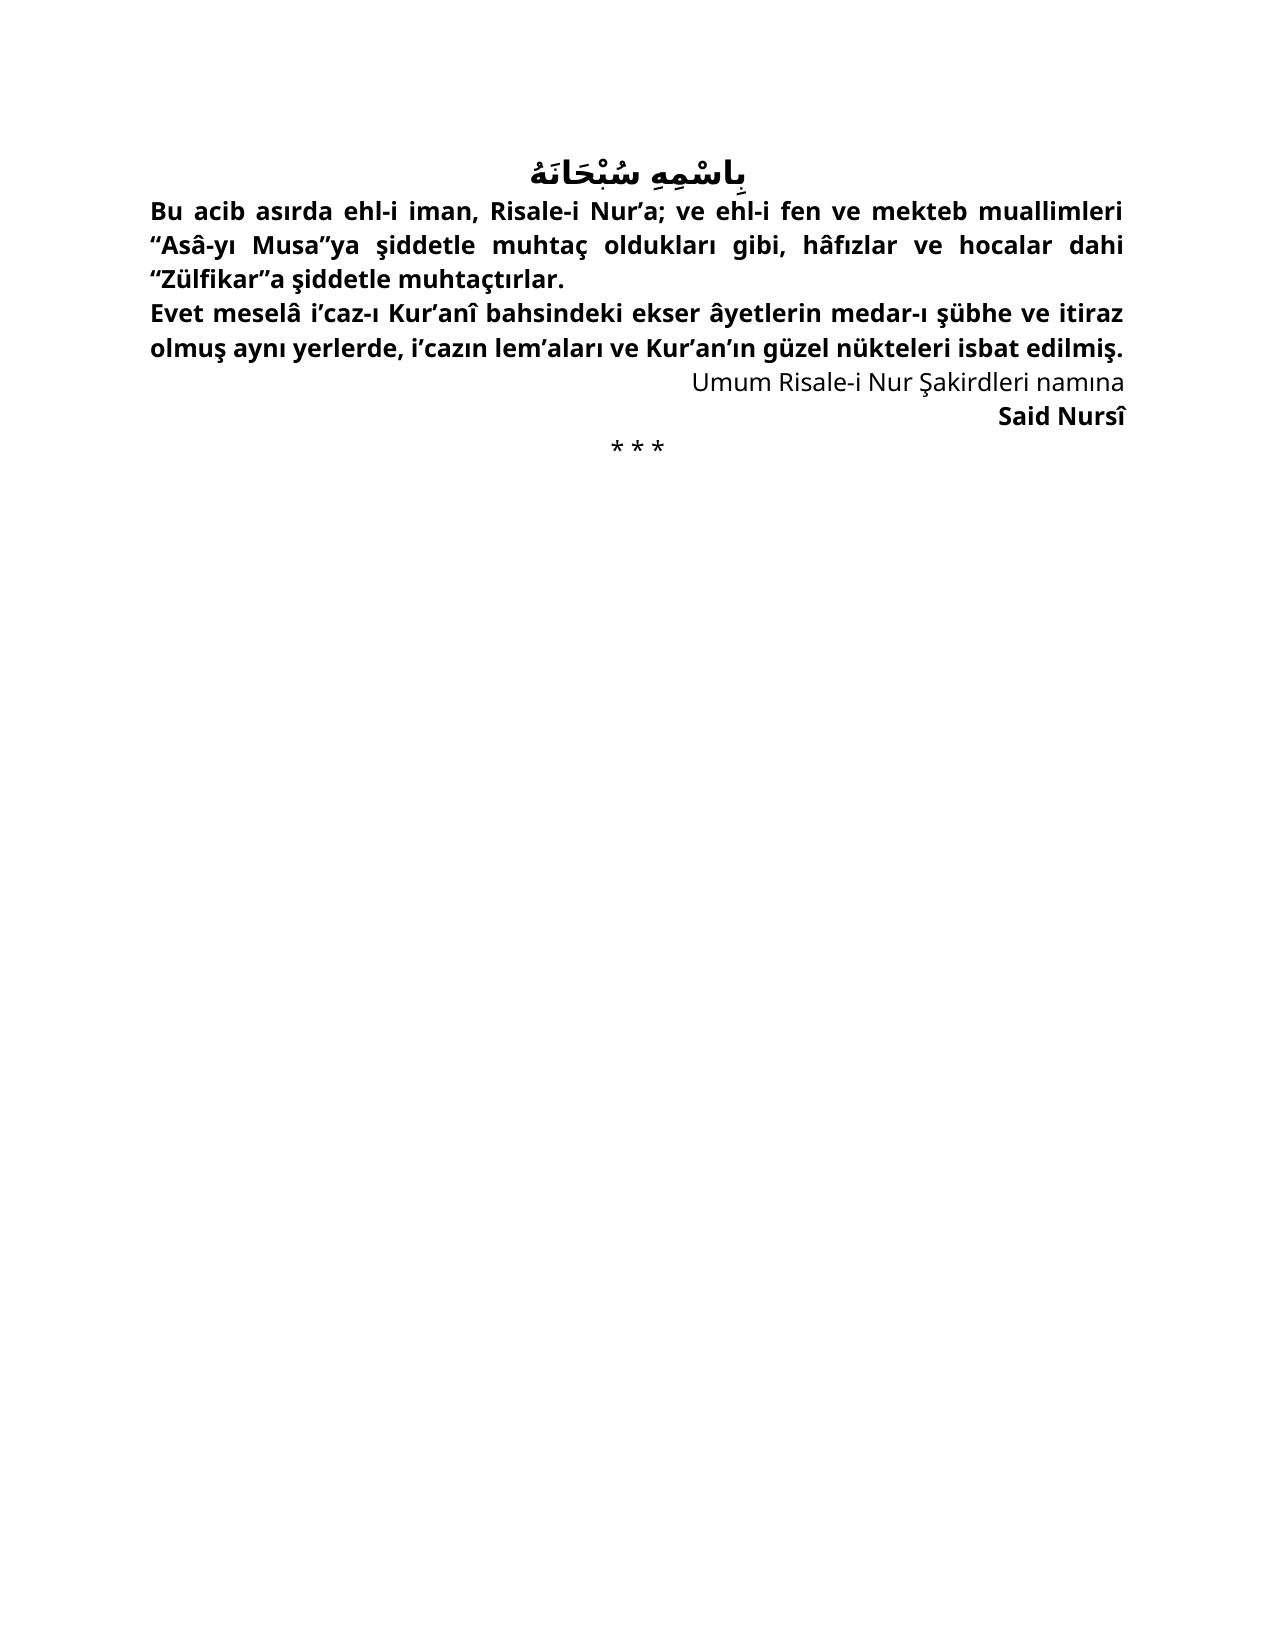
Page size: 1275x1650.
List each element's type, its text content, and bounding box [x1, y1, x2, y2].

text Bu acib asırda ehl-i iman, Risale-i Nur’a; ve ehl-i fen ve mekteb muallimleri “Asâ-yı Musa”ya şiddetle muhtaç oldukları gibi, hâfızlar ve hocalar dahi “Zülfikar”a şiddetle muhtaçtırlar. [150, 194, 1125, 296]
text Said Nursî [150, 398, 1125, 432]
text * * * [150, 432, 1125, 466]
text Umum Risale-i Nur Şakirdleri namına [150, 364, 1125, 398]
subtitle بِاسْمِهِ سُبْحَانَهُ [150, 150, 1125, 194]
text Evet meselâ i’caz-ı Kur’anî bahsindeki ekser âyetlerin medar-ı şübhe ve itiraz olmuş aynı yerlerde, i’cazın lem’aları ve Kur’an’ın güzel nükteleri isbat edilmiş. [150, 296, 1125, 364]
